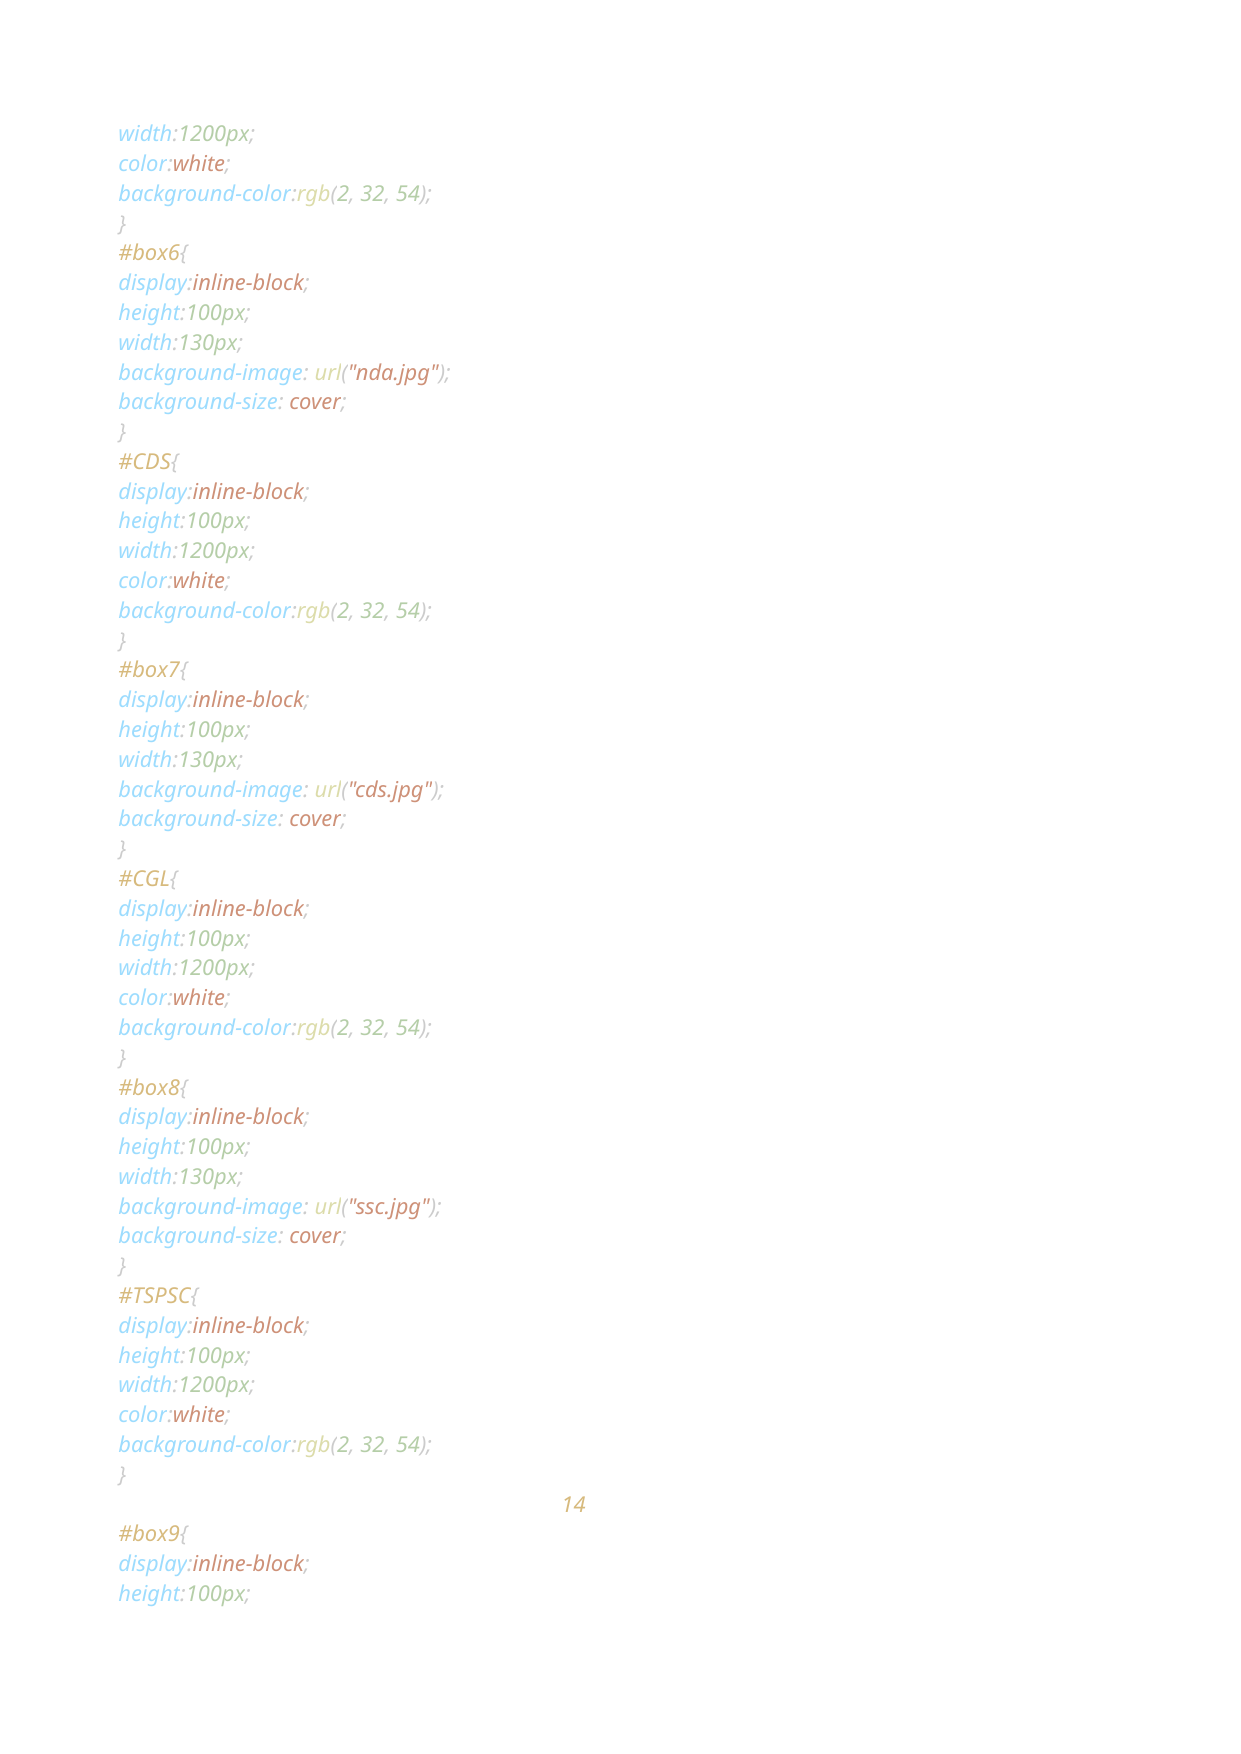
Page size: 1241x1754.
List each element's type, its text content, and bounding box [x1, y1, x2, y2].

text display:inline-block; [118, 1101, 1122, 1131]
text height:100px; [118, 297, 1122, 327]
text } [118, 833, 1122, 863]
text height:100px; [118, 1339, 1122, 1369]
text background-image: url("nda.jpg"); [118, 356, 1122, 386]
text background-image: url("ssc.jpg"); [118, 1191, 1122, 1220]
text background-color:rgb(2, 32, 54); [118, 178, 1122, 207]
text color:white; [118, 565, 1122, 595]
text #box9{ [118, 1518, 1122, 1548]
text #CGL{ [118, 863, 1122, 893]
text #TSPSC{ [118, 1280, 1122, 1310]
text width:130px; [118, 1161, 1122, 1191]
text display:inline-block; [118, 1548, 1122, 1578]
text #box7{ [118, 654, 1122, 684]
text } [118, 1250, 1122, 1280]
text } [118, 1459, 1122, 1488]
text display:inline-block; [118, 1310, 1122, 1339]
text display:inline-block; [118, 893, 1122, 922]
text background-image: url("cds.jpg"); [118, 773, 1122, 803]
text background-size: cover; [118, 1220, 1122, 1250]
text display:inline-block; [118, 476, 1122, 505]
text width:130px; [118, 327, 1122, 356]
text height:100px; [118, 1131, 1122, 1161]
text color:white; [118, 982, 1122, 1012]
text } [118, 1042, 1122, 1071]
text #box6{ [118, 237, 1122, 267]
text height:100px; [118, 505, 1122, 535]
text background-size: cover; [118, 803, 1122, 833]
text display:inline-block; [118, 684, 1122, 714]
text #CDS{ [118, 446, 1122, 476]
text background-size: cover; [118, 386, 1122, 416]
text background-color:rgb(2, 32, 54); [118, 1429, 1122, 1459]
text background-color:rgb(2, 32, 54); [118, 595, 1122, 624]
text width:1200px; [118, 952, 1122, 982]
text } [118, 207, 1122, 237]
text height:100px; [118, 1578, 1122, 1608]
text width:1200px; [118, 1369, 1122, 1399]
text height:100px; [118, 922, 1122, 952]
text background-color:rgb(2, 32, 54); [118, 1012, 1122, 1042]
text color:white; [118, 148, 1122, 178]
text color:white; [118, 1399, 1122, 1429]
text height:100px; [118, 714, 1122, 744]
text display:inline-block; [118, 267, 1122, 297]
text width:1200px; [118, 535, 1122, 565]
text #box8{ [118, 1071, 1122, 1101]
text 14 [118, 1488, 1122, 1518]
text width:1200px; [118, 118, 1122, 148]
text } [118, 624, 1122, 654]
text } [118, 416, 1122, 446]
text width:130px; [118, 744, 1122, 773]
